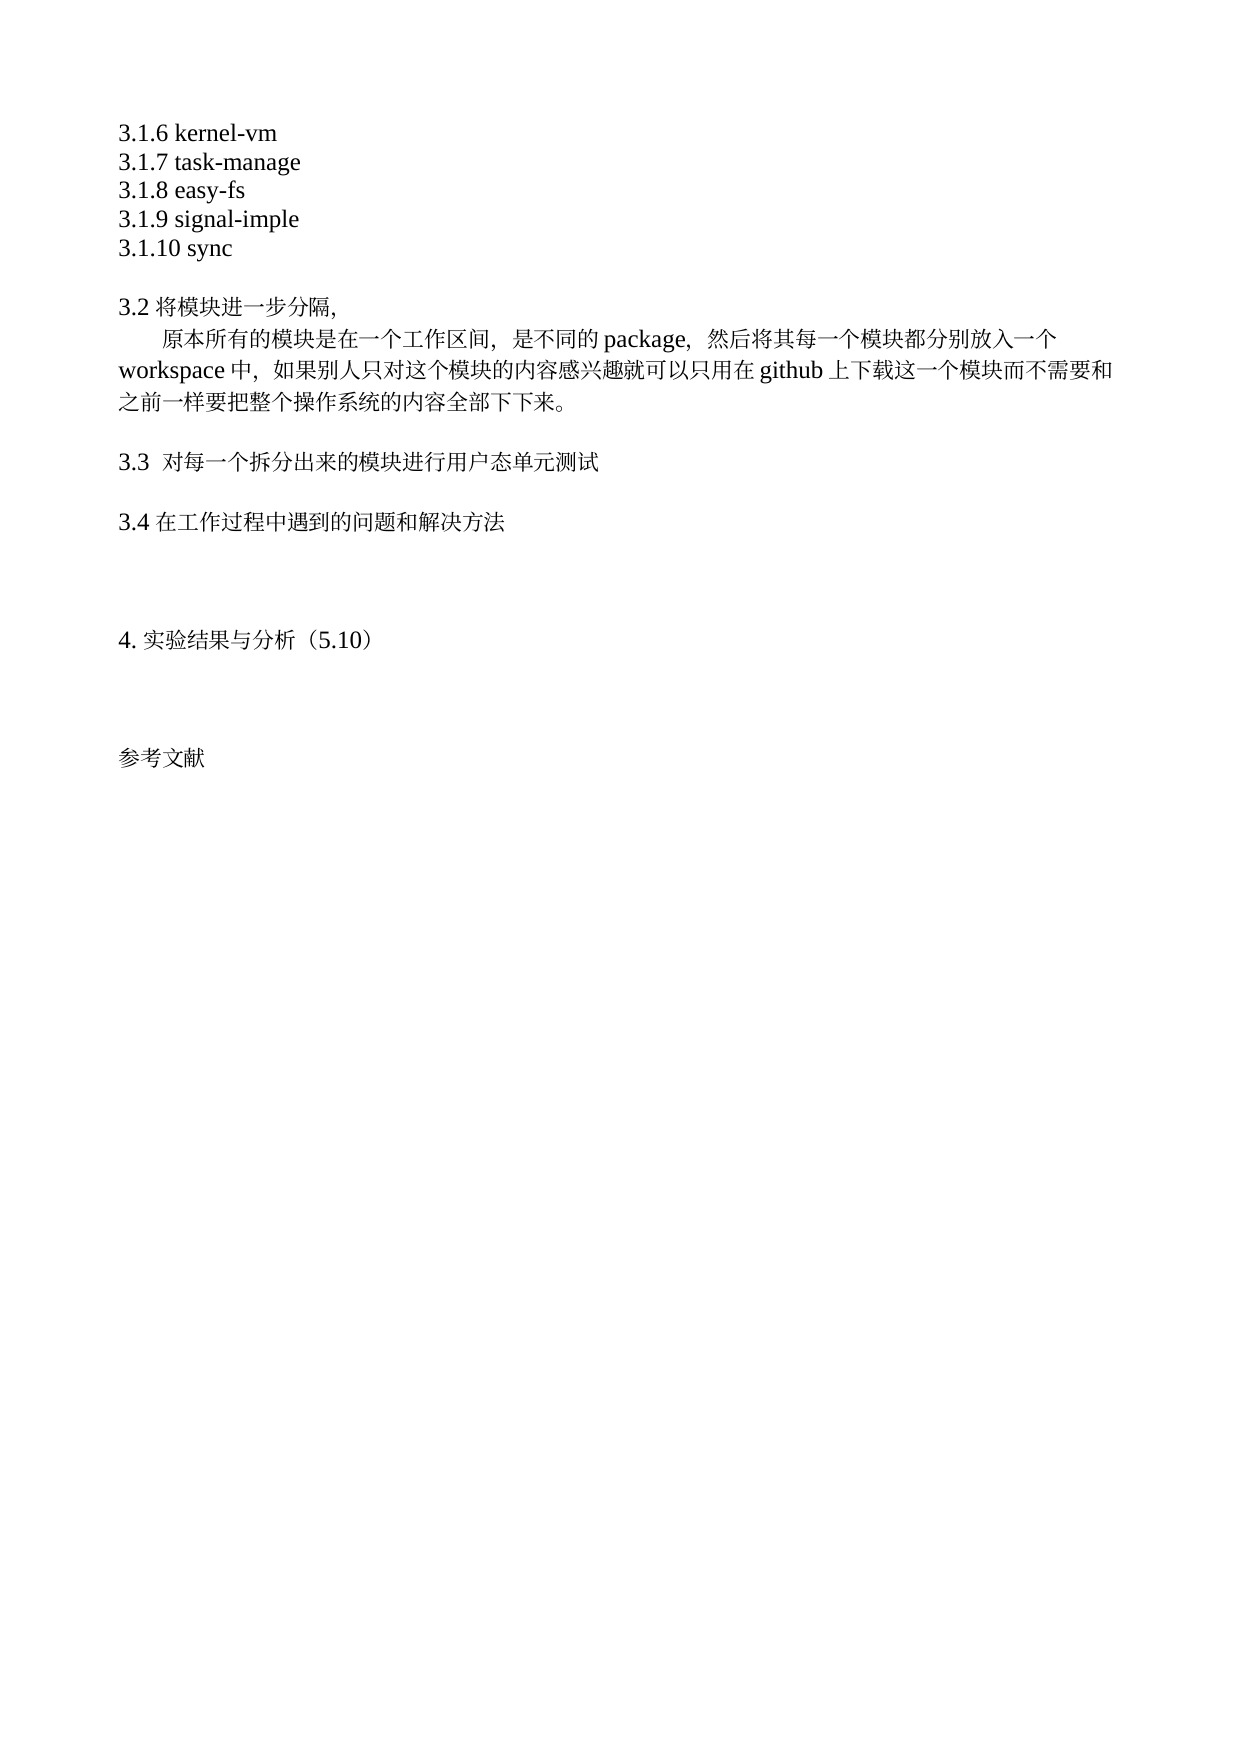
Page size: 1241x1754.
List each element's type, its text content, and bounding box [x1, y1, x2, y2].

text 3.1.8 easy-fs [118, 176, 1122, 204]
text 4. 实验结果与分析（5.10） [118, 623, 1122, 654]
text 3.1.10 sync [118, 233, 1122, 262]
text 3.2 将模块进一步分隔， [118, 291, 1122, 322]
text 3.1.7 task-manage [118, 147, 1122, 176]
text 3.3 对每一个拆分出来的模块进行用户态单元测试 [118, 445, 1122, 477]
text 3.4 在工作过程中遇到的问题和解决方法 [118, 505, 1122, 537]
text 原本所有的模块是在一个工作区间，是不同的package，然后将其每一个模块都分别放入一个workspace中，如果别人只对这个模块的内容感兴趣就可以只用在github上下载这一个模块而不需要和之前一样要把整个操作系统的内容全部下下来。 [118, 322, 1122, 416]
text 参考文献 [118, 741, 1122, 772]
text 3.1.6 kernel-vm [118, 118, 1122, 147]
text 3.1.9 signal-imple [118, 204, 1122, 233]
